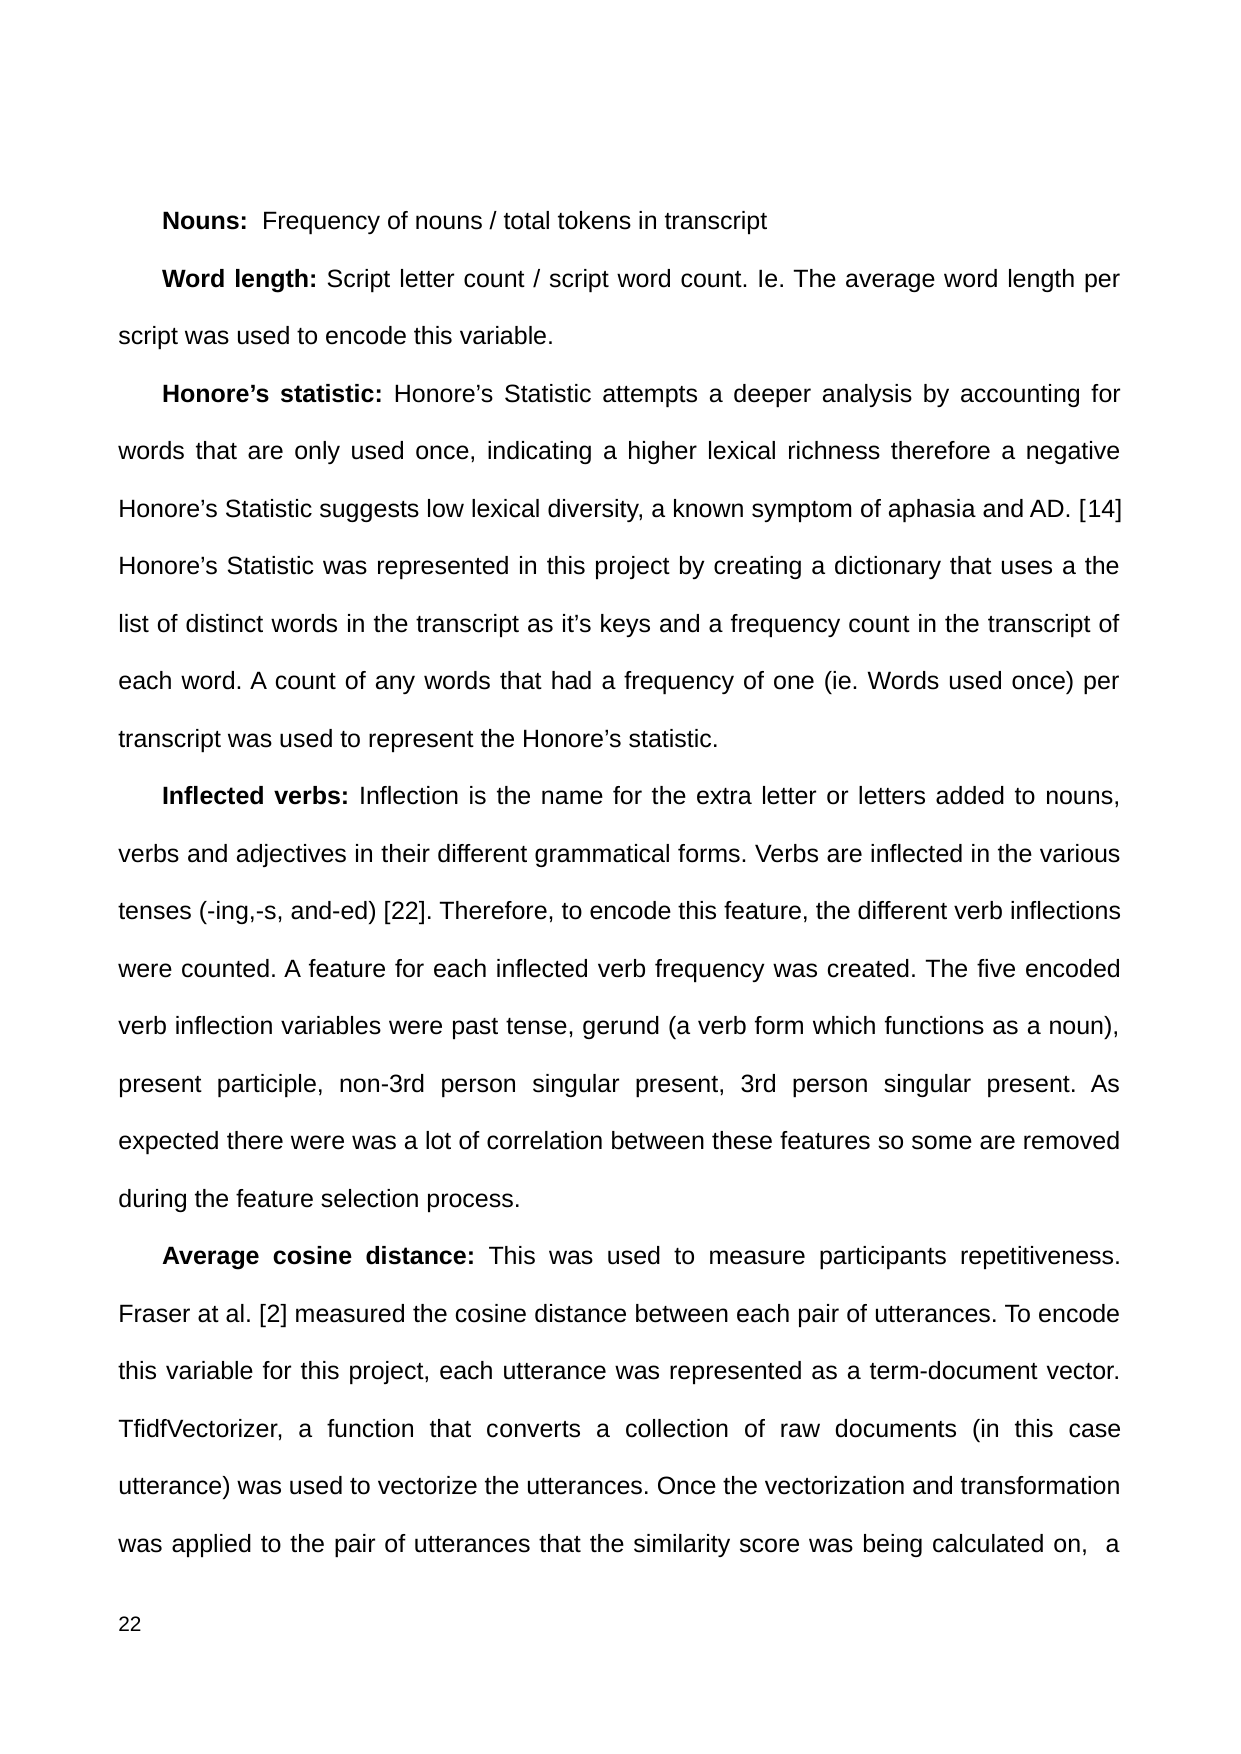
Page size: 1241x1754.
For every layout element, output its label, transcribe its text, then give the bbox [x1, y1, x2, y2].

text Word length: Script letter count / script word count. Ie. The average word length per script was used to encode this variable. [118, 264, 1122, 350]
text Inflected verbs: Inflection is the name for the extra letter or letters added to nouns, verbs and adjectives in their different grammatical forms. Verbs are inflected in the various tenses (-ing,-s, and-ed) [22]. Therefore, to encode this feature, the different verb inflections were counted. A feature for each inflected verb frequency was created. The five encoded verb inflection variables were past tense, gerund (a verb form which functions as a noun), present participle, non-3rd person singular present, 3rd person singular present. As expected there were was a lot of correlation between these features so some are removed during the feature selection process. [118, 781, 1122, 1212]
text Nouns: Frequency of nouns / total tokens in transcript [118, 206, 1122, 235]
text Honore’s statistic: Honore’s Statistic attempts a deeper analysis by accounting for words that are only used once, indicating a higher lexical richness therefore a negative Honore’s Statistic suggests low lexical diversity, a known symptom of aphasia and AD. [14] Honore’s Statistic was represented in this project by creating a dictionary that uses a the list of distinct words in the transcript as it’s keys and a frequency count in the transcript of each word. A count of any words that had a frequency of one (ie. Words used once) per transcript was used to represent the Honore’s statistic. [118, 379, 1122, 752]
text Average cosine distance: This was used to measure participants repetitiveness. Fraser at al. [2] measured the cosine distance between each pair of utterances. To encode this variable for this project, each utterance was represented as a term-document vector. TfidfVectorizer, a function that converts a collection of raw documents (in this case utterance) was used to vectorize the utterances. Once the vectorization and transformation was applied to the pair of utterances that the similarity score was being calculated on, a [118, 1241, 1122, 1557]
